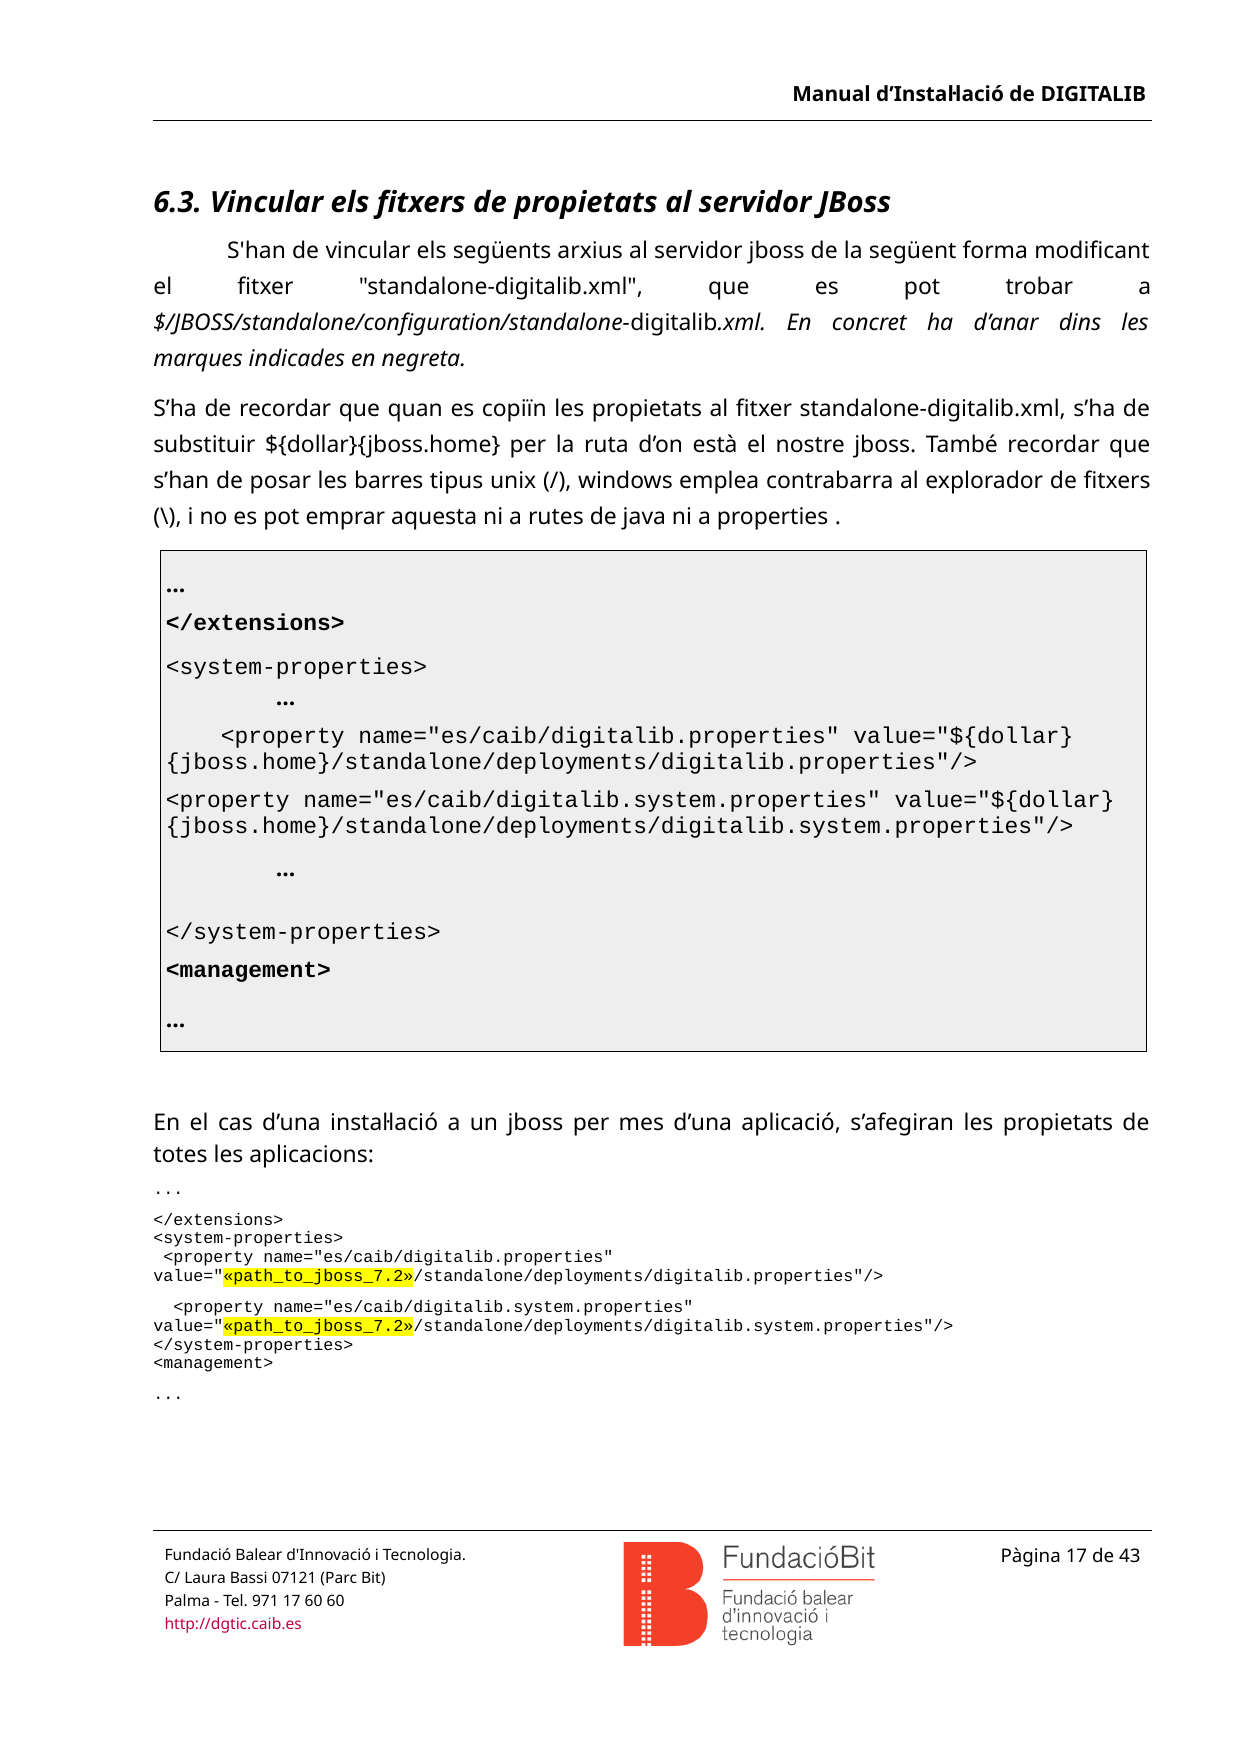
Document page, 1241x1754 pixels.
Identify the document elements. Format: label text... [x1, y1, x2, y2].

table_header ... </extensions> <system-properties> <property name="es/caib/digitalib.properties" value="«path_to_jboss_7.2»/standalone/deployments/digitalib.properties"/> <property name="es/caib/digitalib.system.properties" value="«path_to_jboss_7.2»/standalone/deployments/digitalib.system.properties"/> </system-properties> <management> ... [153, 1181, 1152, 1416]
subtitle Vincular els fitxers de propietats al servidor JBoss [153, 181, 1152, 221]
text En el cas d’una instal·lació a un jboss per mes d’una aplicació, s’afegiran les propietats de totes les aplicacions: [153, 1106, 1152, 1169]
table_header ... </extensions> <system-properties> ... <property name="es/caib/digitalib.properties" value="${dollar}{jboss.home}/standalone/deployments/digitalib.properties"/> <property name="es/caib/digitalib.system.properties" value="${dollar}{jboss.home}/standalone/deployments/digitalib.system.properties"/> ... </system-properties> <management> ... [161, 551, 1146, 1051]
picture [623, 1542, 875, 1646]
text S’ha de recordar que quan es copiïn les propietats al fitxer standalone-digitalib.xml, s’ha de substituir ${dollar}{jboss.home} per la ruta d’on està el nostre jboss. També recordar que s’han de posar les barres tipus unix (/), windows emplea contrabarra al explorador de fitxers (\), i no es pot emprar aquesta ni a rutes de java ni a properties . [153, 392, 1152, 531]
text S'han de vincular els següents arxius al servidor jboss de la següent forma modificant el fitxer "standalone-digitalib.xml", que es pot trobar a $/JBOSS/standalone/configuration/standalone-digitalib.xml. En concret ha d’anar dins les marques indicades en negreta. [153, 234, 1152, 373]
